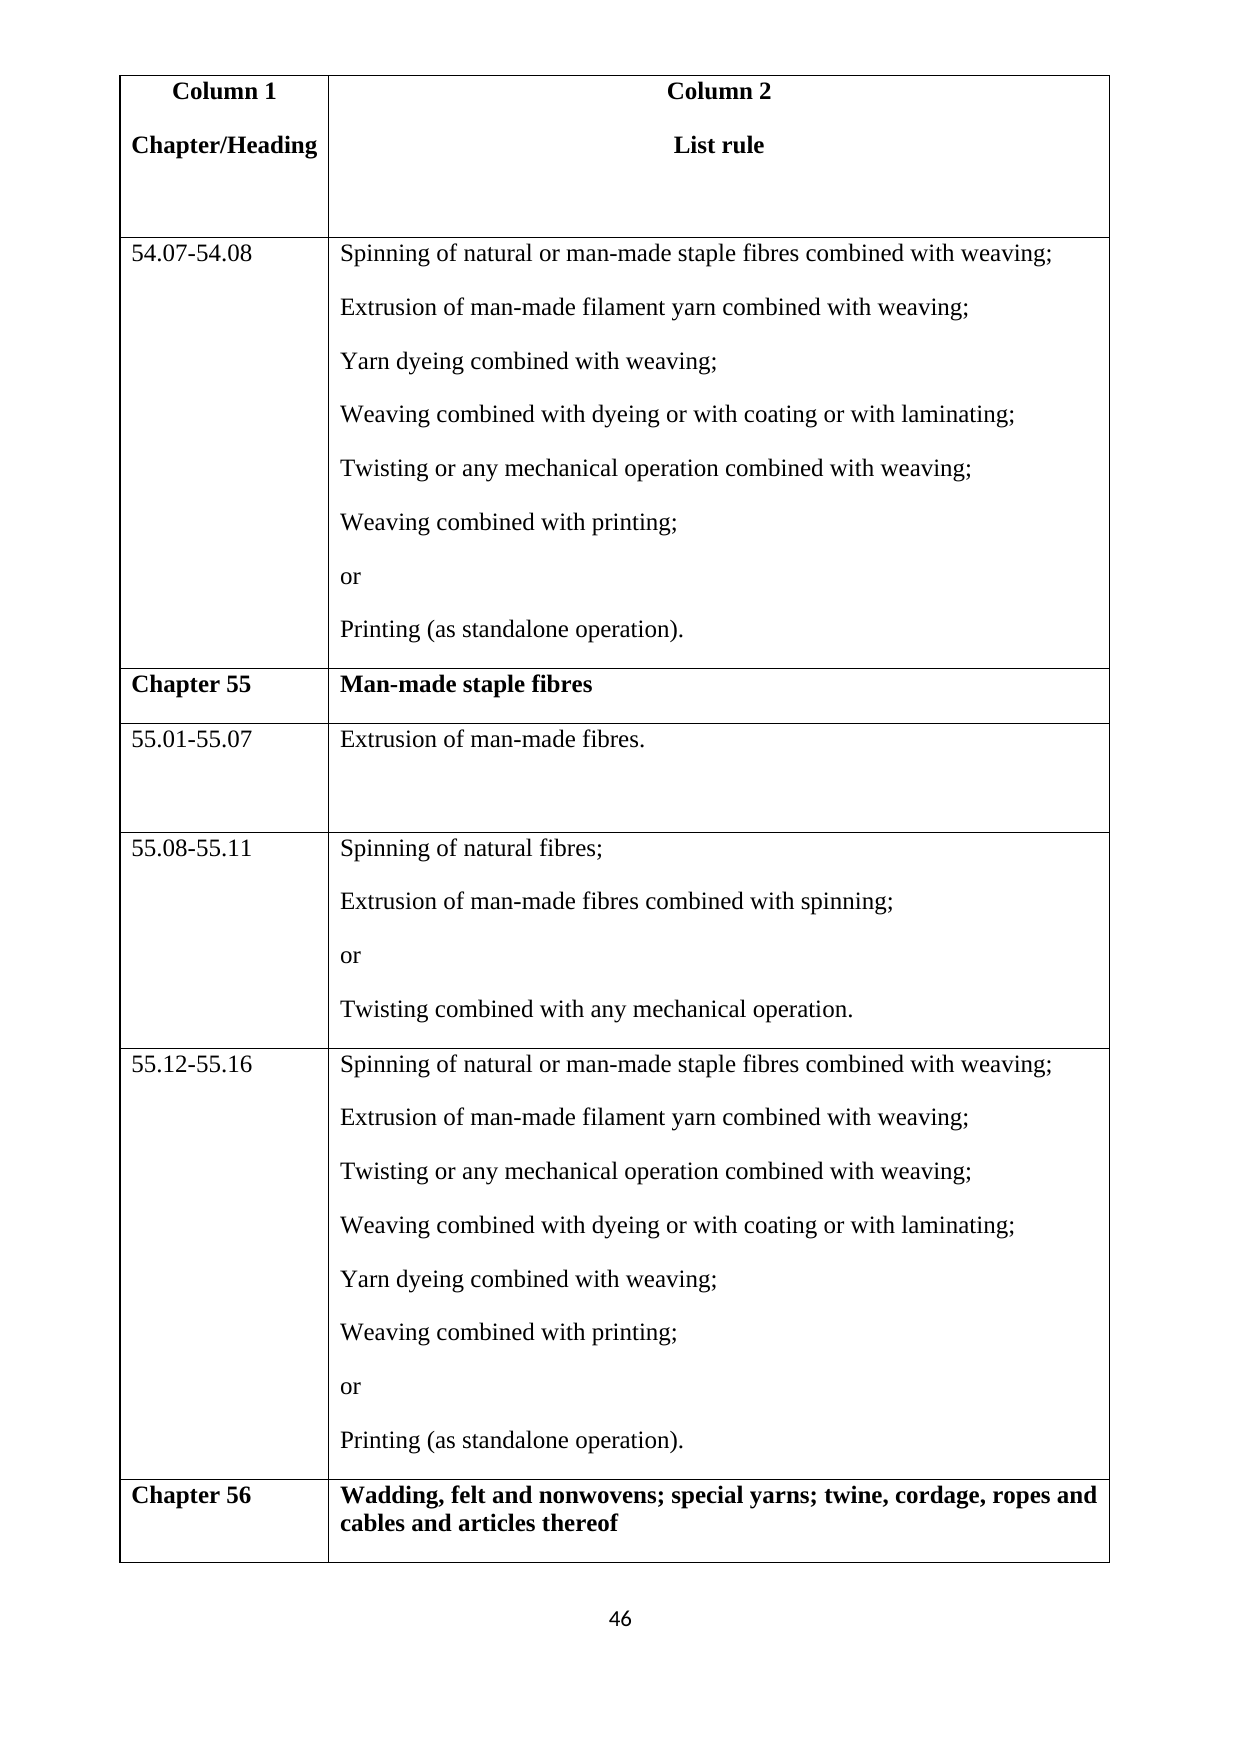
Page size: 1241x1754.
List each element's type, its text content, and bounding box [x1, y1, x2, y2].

table_cell Spinning of natural or man-made staple fibres combined with weaving; Extrusion of man-made filament yarn combined with weaving; Yarn dyeing combined with weaving; Weaving combined with dyeing or with coating or with laminating; Twisting or any mechanical operation combined with weaving; Weaving combined with printing; or Printing (as standalone operation). [329, 238, 1109, 668]
table_header Column 1 Chapter/Heading [121, 76, 328, 237]
table_cell Man-made staple fibres [329, 669, 1109, 723]
table_cell Spinning of natural or man-made staple fibres combined with weaving; Extrusion of man-made filament yarn combined with weaving; Twisting or any mechanical operation combined with weaving; Weaving combined with dyeing or with coating or with laminating; Yarn dyeing combined with weaving; Weaving combined with printing; or Printing (as standalone operation). [329, 1049, 1109, 1479]
table_cell Chapter 56 [121, 1480, 328, 1562]
table_cell Wadding, felt and nonwovens; special yarns; twine, cordage, ropes and cables and articles thereof [329, 1480, 1109, 1562]
table_header Column 2 List rule [329, 76, 1109, 237]
table_cell 55.01-55.07 [121, 724, 328, 832]
table_cell 54.07-54.08 [121, 238, 328, 668]
table_cell Spinning of natural fibres; Extrusion of man-made fibres combined with spinning; or Twisting combined with any mechanical operation. [329, 833, 1109, 1048]
table_cell 55.12-55.16 [121, 1049, 328, 1479]
table_cell Chapter 55 [121, 669, 328, 723]
table_cell Extrusion of man-made fibres. [329, 724, 1109, 832]
table_cell 55.08-55.11 [121, 833, 328, 1048]
